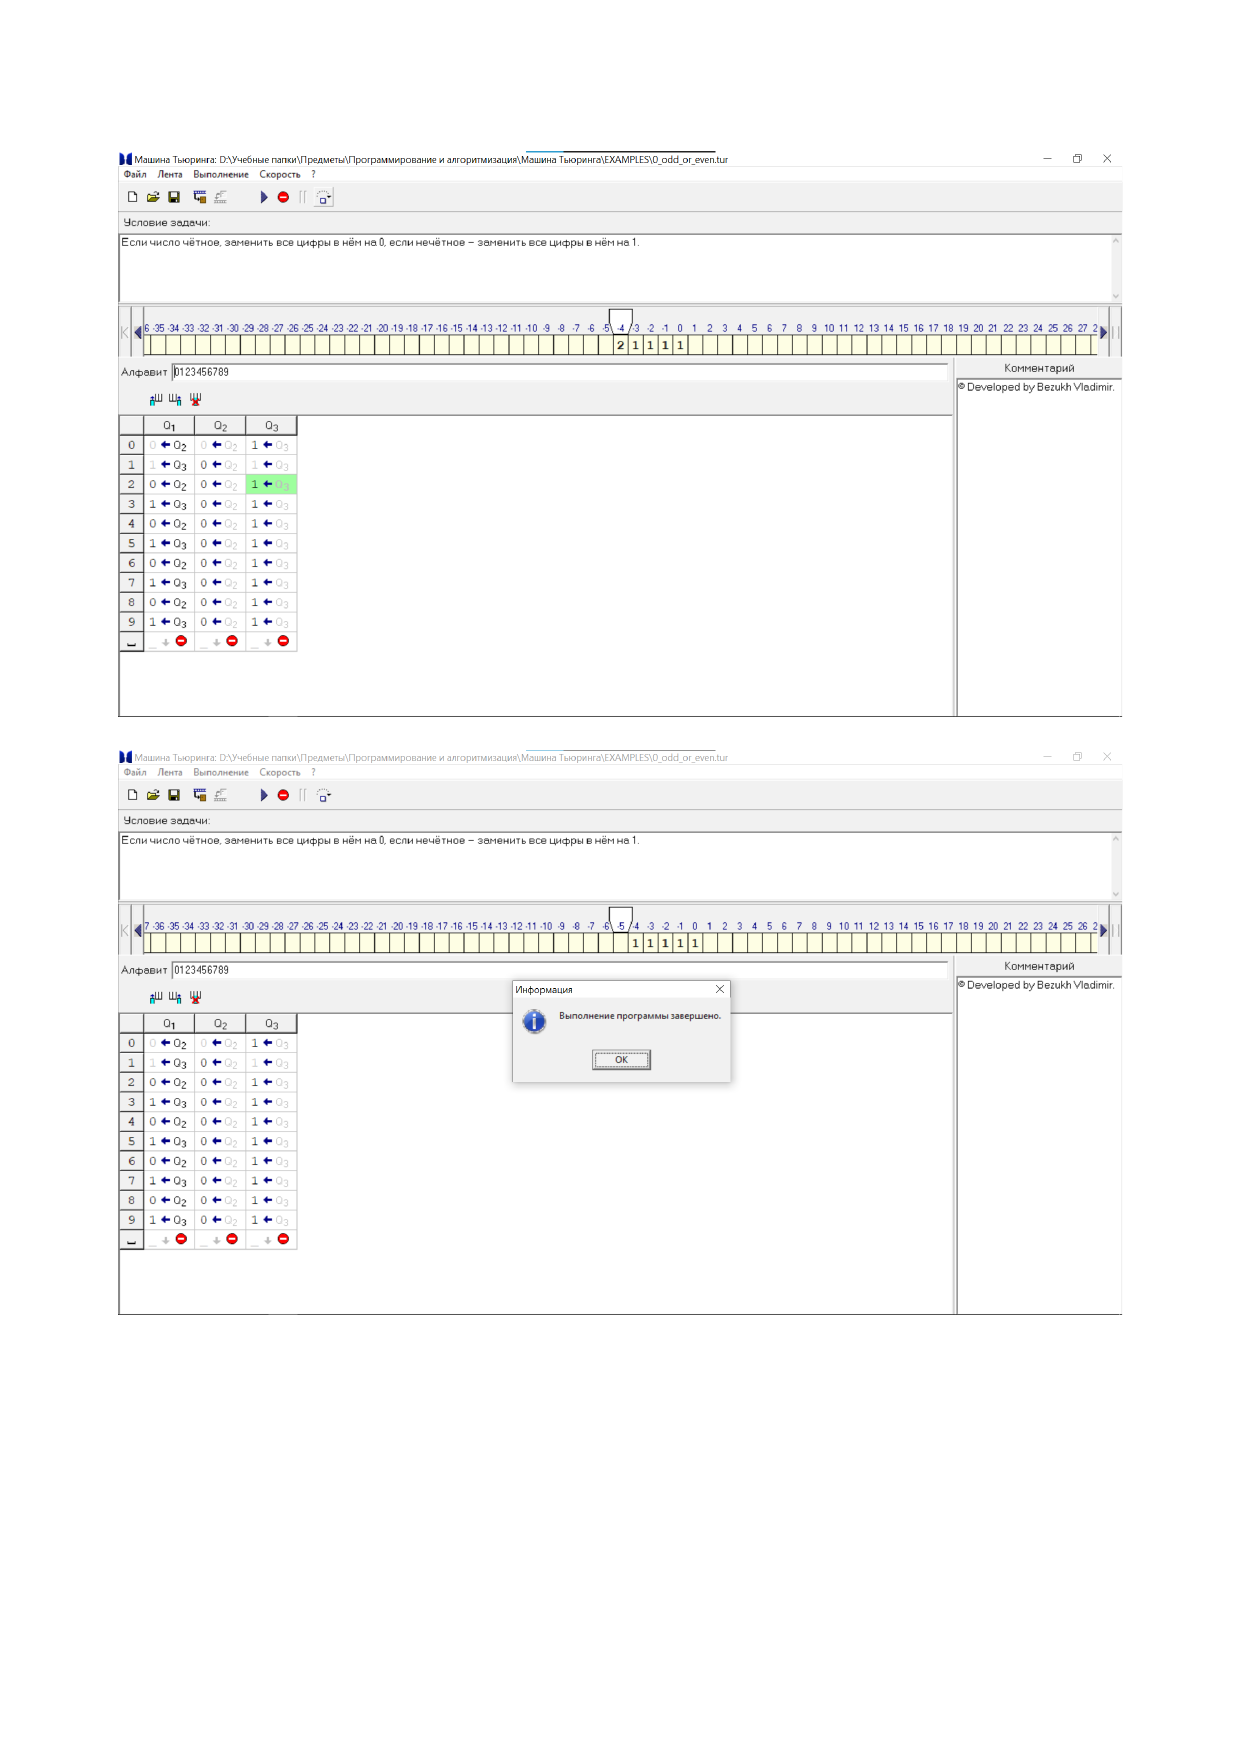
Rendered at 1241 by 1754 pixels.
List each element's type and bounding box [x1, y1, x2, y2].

picture [118, 750, 1123, 1315]
picture [118, 151, 1123, 717]
